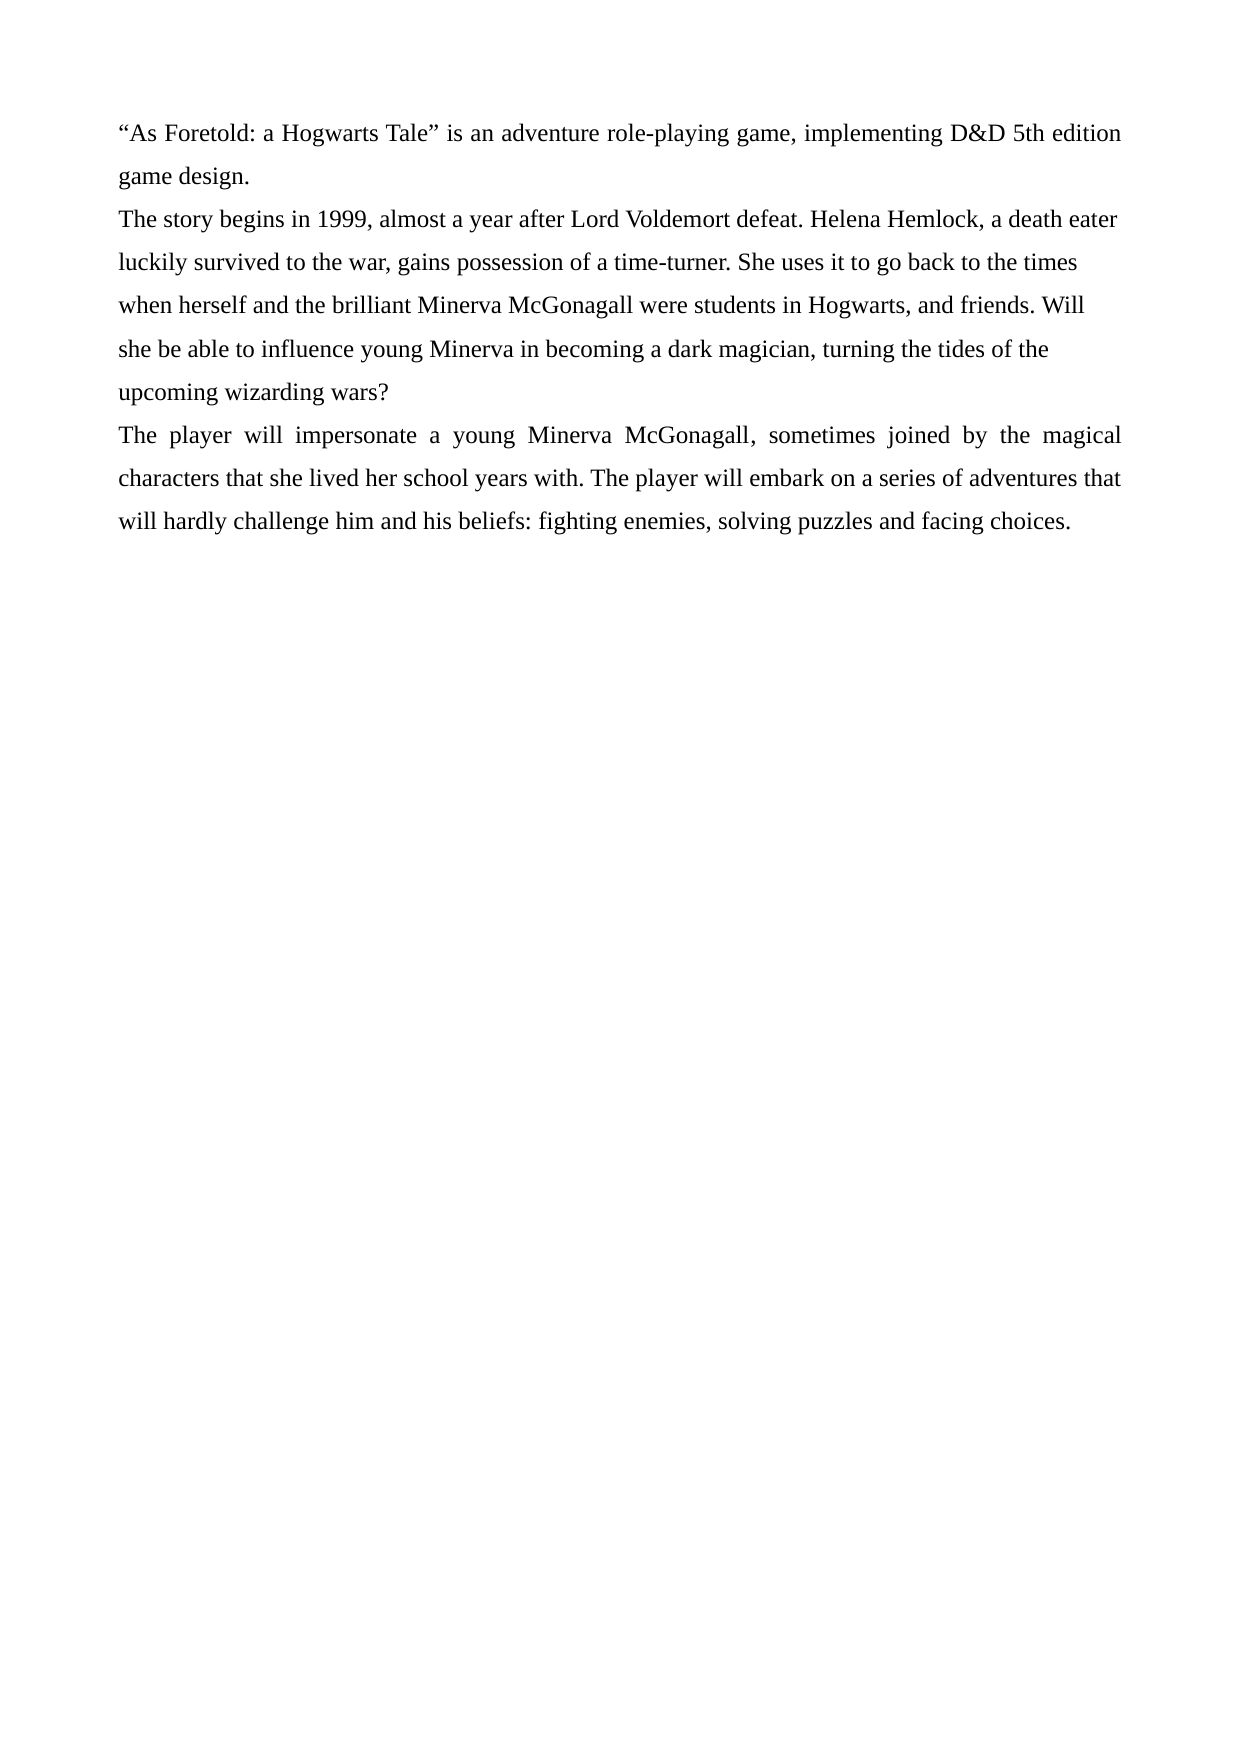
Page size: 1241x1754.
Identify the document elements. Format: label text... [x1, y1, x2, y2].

text The player will impersonate a young Minerva McGonagall, sometimes joined by the magical characters that she lived her school years with. The player will embark on a series of adventures that will hardly challenge him and his beliefs: fighting enemies, solving puzzles and facing choices. [118, 420, 1122, 535]
text The story begins in 1999, almost a year after Lord Voldemort defeat. Helena Hemlock, a death eater luckily survived to the war, gains possession of a time-turner. She uses it to go back to the times when herself and the brilliant Minerva McGonagall were students in Hogwarts, and friends. Will she be able to influence young Minerva in becoming a dark magician, turning the tides of the upcoming wizarding wars? [118, 204, 1122, 406]
text “As Foretold: a Hogwarts Tale” is an adventure role-playing game, implementing D&D 5th edition game design. [118, 118, 1122, 190]
